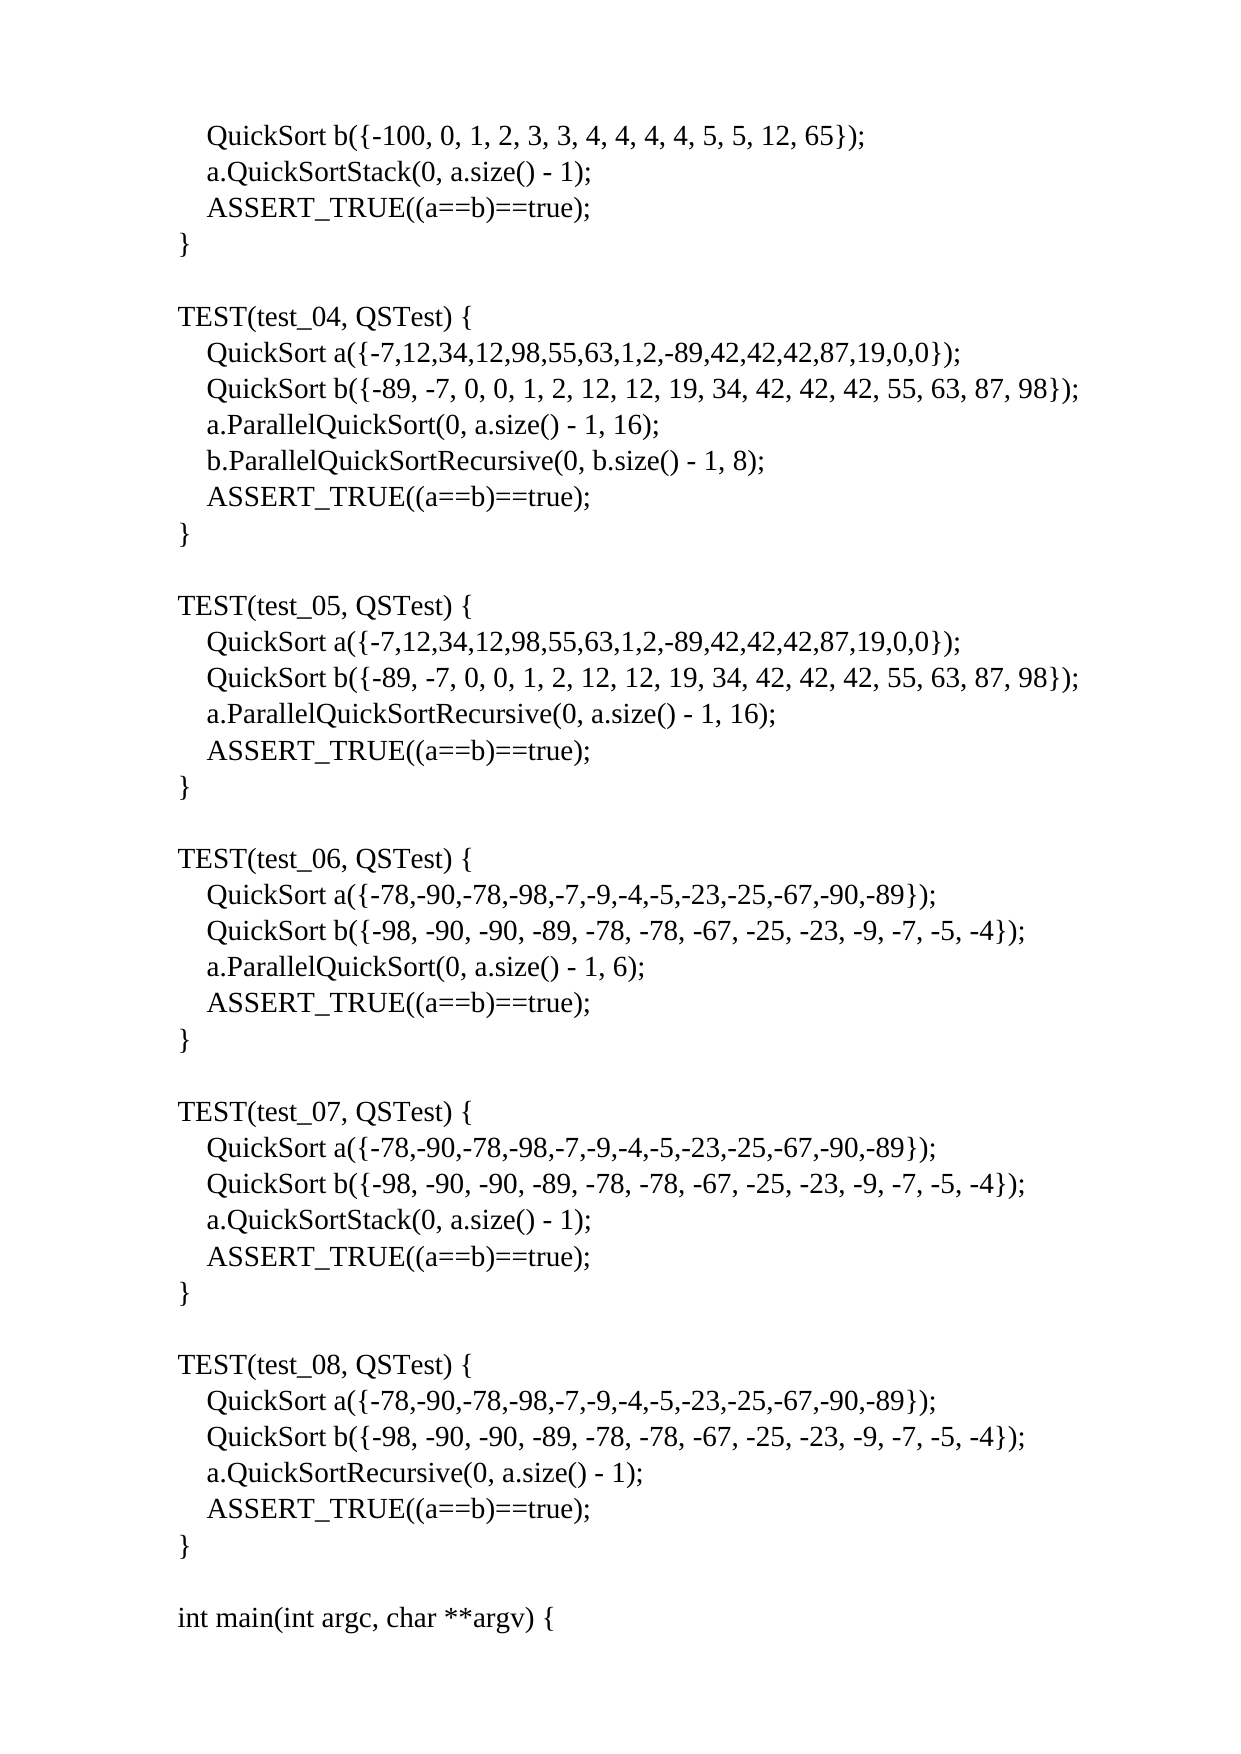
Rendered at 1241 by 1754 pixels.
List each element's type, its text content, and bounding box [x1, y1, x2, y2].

text ASSERT_TRUE((a==b)==true); [177, 190, 1152, 224]
text ASSERT_TRUE((a==b)==true); [177, 479, 1152, 513]
text TEST(test_06, QSTest) { [177, 841, 1152, 874]
text a.ParallelQuickSort(0, a.size() - 1, 6); [177, 949, 1152, 983]
text } [177, 1022, 1152, 1055]
text QuickSort b({-100, 0, 1, 2, 3, 3, 4, 4, 4, 4, 5, 5, 12, 65}); [177, 118, 1152, 152]
text } [177, 516, 1152, 549]
text } [177, 1275, 1152, 1308]
text a.QuickSortRecursive(0, a.size() - 1); [177, 1456, 1152, 1489]
text QuickSort b({-98, -90, -90, -89, -78, -78, -67, -25, -23, -9, -7, -5, -4}); [177, 1166, 1152, 1200]
text QuickSort a({-78,-90,-78,-98,-7,-9,-4,-5,-23,-25,-67,-90,-89}); [177, 1130, 1152, 1164]
text ASSERT_TRUE((a==b)==true); [177, 1492, 1152, 1525]
text QuickSort a({-78,-90,-78,-98,-7,-9,-4,-5,-23,-25,-67,-90,-89}); [177, 1383, 1152, 1417]
text b.ParallelQuickSortRecursive(0, b.size() - 1, 8); [177, 443, 1152, 477]
text QuickSort b({-89, -7, 0, 0, 1, 2, 12, 12, 19, 34, 42, 42, 42, 55, 63, 87, 98}); [177, 371, 1152, 405]
text } [177, 1528, 1152, 1561]
text QuickSort a({-7,12,34,12,98,55,63,1,2,-89,42,42,42,87,19,0,0}); [177, 335, 1152, 368]
text TEST(test_08, QSTest) { [177, 1347, 1152, 1381]
text ASSERT_TRUE((a==b)==true); [177, 986, 1152, 1019]
text QuickSort b({-89, -7, 0, 0, 1, 2, 12, 12, 19, 34, 42, 42, 42, 55, 63, 87, 98}); [177, 660, 1152, 694]
text } [177, 769, 1152, 802]
text TEST(test_07, QSTest) { [177, 1094, 1152, 1128]
text } [177, 227, 1152, 260]
text TEST(test_04, QSTest) { [177, 299, 1152, 332]
text QuickSort b({-98, -90, -90, -89, -78, -78, -67, -25, -23, -9, -7, -5, -4}); [177, 913, 1152, 947]
text a.QuickSortStack(0, a.size() - 1); [177, 154, 1152, 188]
text ASSERT_TRUE((a==b)==true); [177, 733, 1152, 766]
text QuickSort a({-7,12,34,12,98,55,63,1,2,-89,42,42,42,87,19,0,0}); [177, 624, 1152, 658]
text a.ParallelQuickSortRecursive(0, a.size() - 1, 16); [177, 696, 1152, 730]
text ASSERT_TRUE((a==b)==true); [177, 1239, 1152, 1272]
text TEST(test_05, QSTest) { [177, 588, 1152, 622]
text a.ParallelQuickSort(0, a.size() - 1, 16); [177, 407, 1152, 441]
text QuickSort b({-98, -90, -90, -89, -78, -78, -67, -25, -23, -9, -7, -5, -4}); [177, 1419, 1152, 1453]
text a.QuickSortStack(0, a.size() - 1); [177, 1202, 1152, 1236]
text QuickSort a({-78,-90,-78,-98,-7,-9,-4,-5,-23,-25,-67,-90,-89}); [177, 877, 1152, 911]
text int main(int argc, char **argv) { [177, 1600, 1152, 1634]
